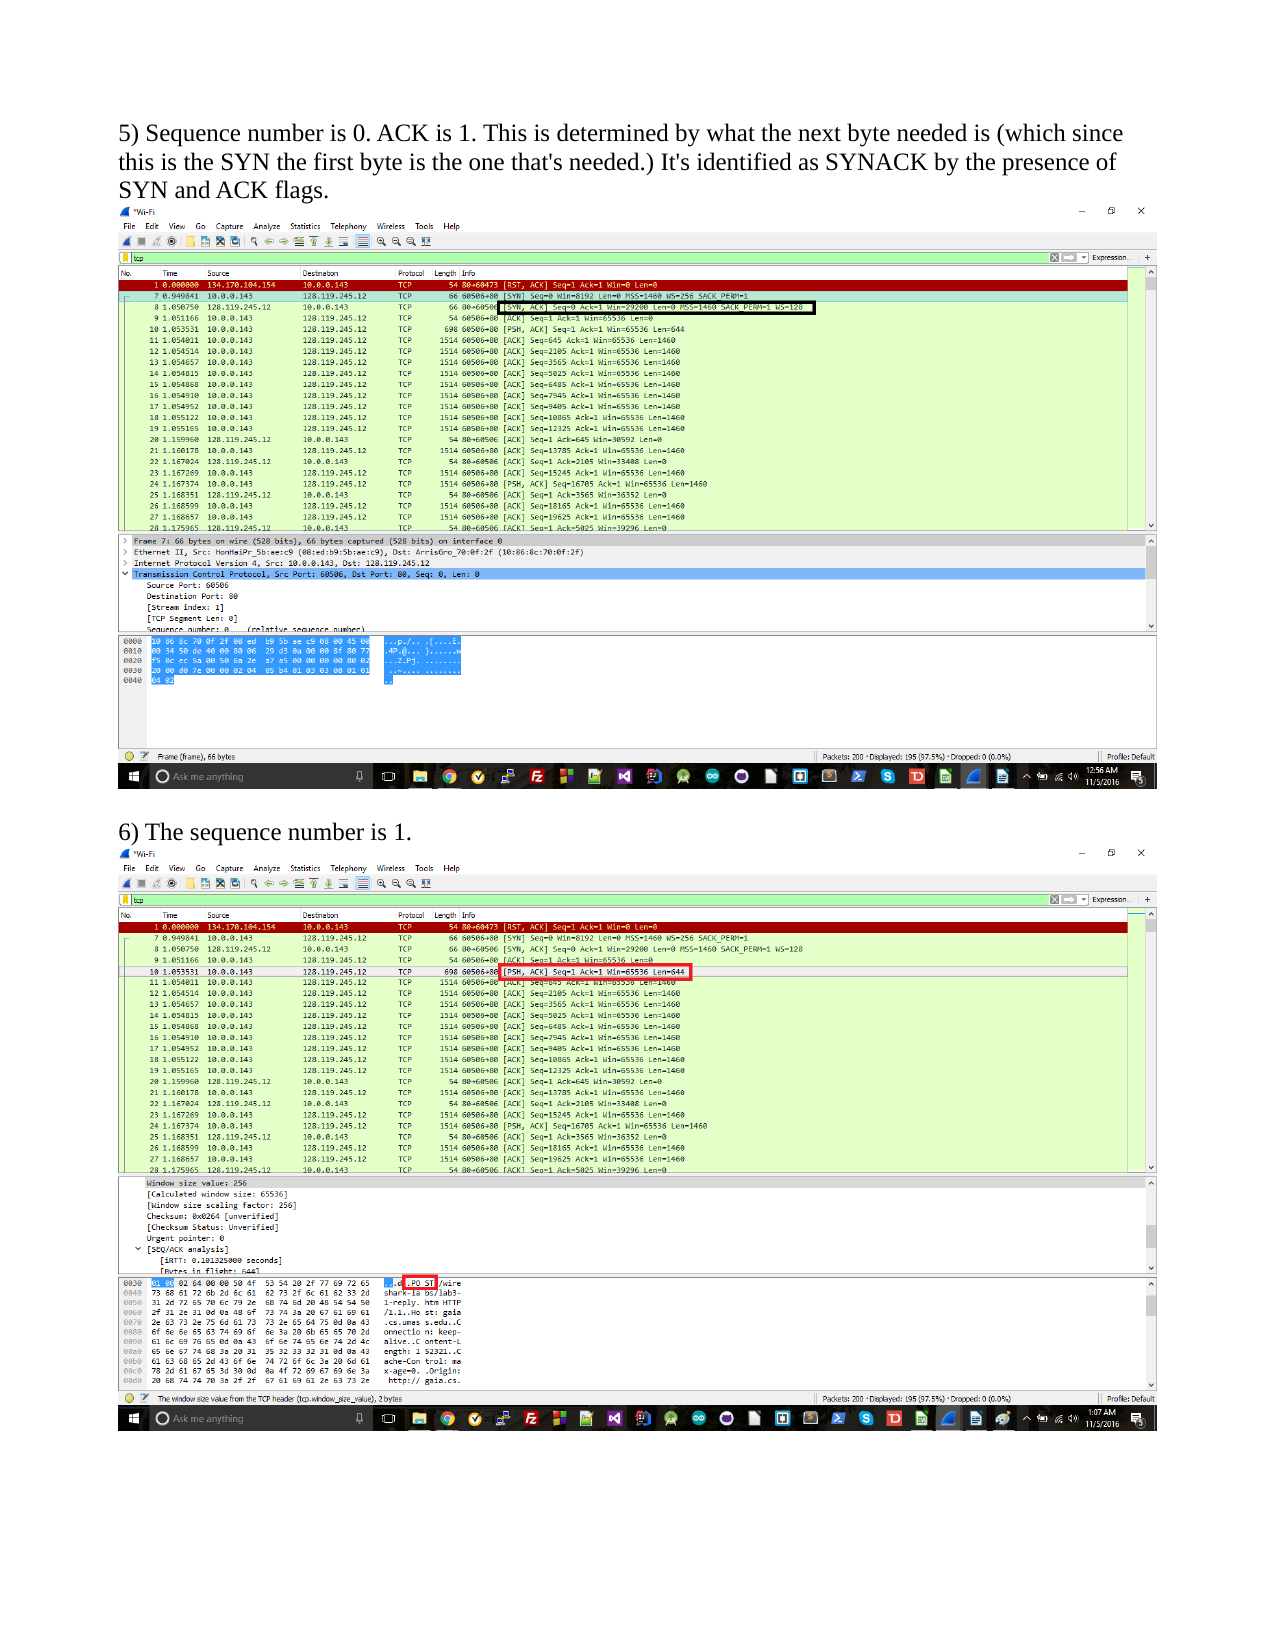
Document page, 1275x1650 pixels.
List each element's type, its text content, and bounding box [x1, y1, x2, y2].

picture [118, 204, 1157, 789]
text 6) The sequence number is 1. [118, 817, 1157, 846]
picture [118, 846, 1157, 1431]
text 5) Sequence number is 0. ACK is 1. This is determined by what the next byte needed is (which since this is the SYN the first byte is the one that's needed.) It's identified as SYNACK by the presence of SYN and ACK flags. [118, 118, 1157, 204]
